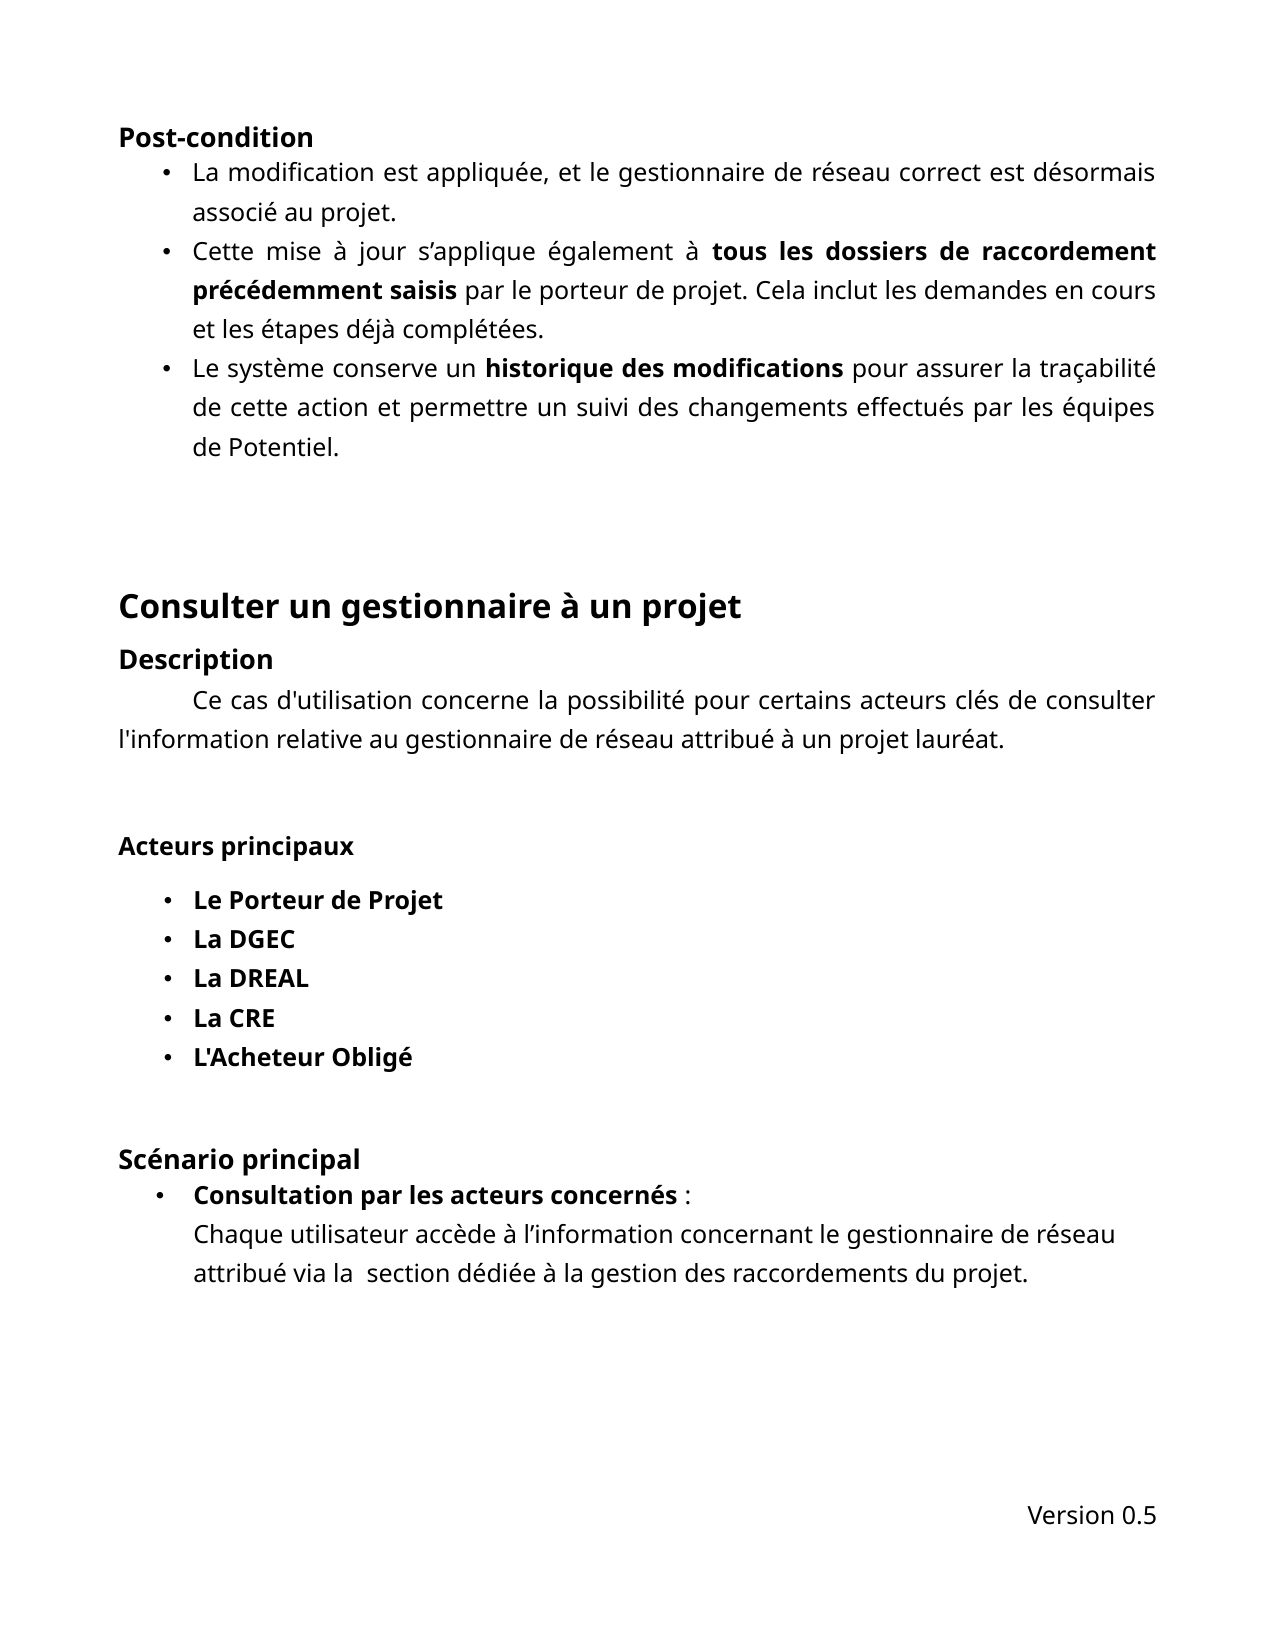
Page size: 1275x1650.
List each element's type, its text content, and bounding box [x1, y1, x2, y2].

text Post-condition [118, 118, 1157, 155]
subtitle Consulter un gestionnaire à un projet [118, 582, 1157, 628]
list La modification est appliquée, et le gestionnaire de réseau correct est désormais associé au projet. [162, 155, 1157, 228]
text Acteurs principaux [118, 829, 1157, 863]
list Le système conserve un historique des modifications pour assurer la traçabilité de cette action et permettre un suivi des changements effectués par les équipes de Potentiel. [162, 351, 1157, 463]
list Le Porteur de Projet [164, 883, 1157, 917]
list Consultation par les acteurs concernés : Chaque utilisateur accède à l’information concernant le gestionnaire de réseau attribué via la section dédiée à la gestion des raccordements du projet. [156, 1178, 1157, 1290]
list La DGEC [164, 922, 1157, 956]
text Scénario principal [118, 1141, 1157, 1178]
list La DREAL [164, 961, 1157, 995]
list L'Acheteur Obligé [164, 1039, 1157, 1073]
text Description Ce cas d'utilisation concerne la possibilité pour certains acteurs clés de consulter l'information relative au gestionnaire de réseau attribué à un projet lauréat. [118, 640, 1157, 756]
list La CRE [164, 1000, 1157, 1034]
list Cette mise à jour s’applique également à tous les dossiers de raccordement précédemment saisis par le porteur de projet. Cela inclut les demandes en cours et les étapes déjà complétées. [162, 233, 1157, 346]
